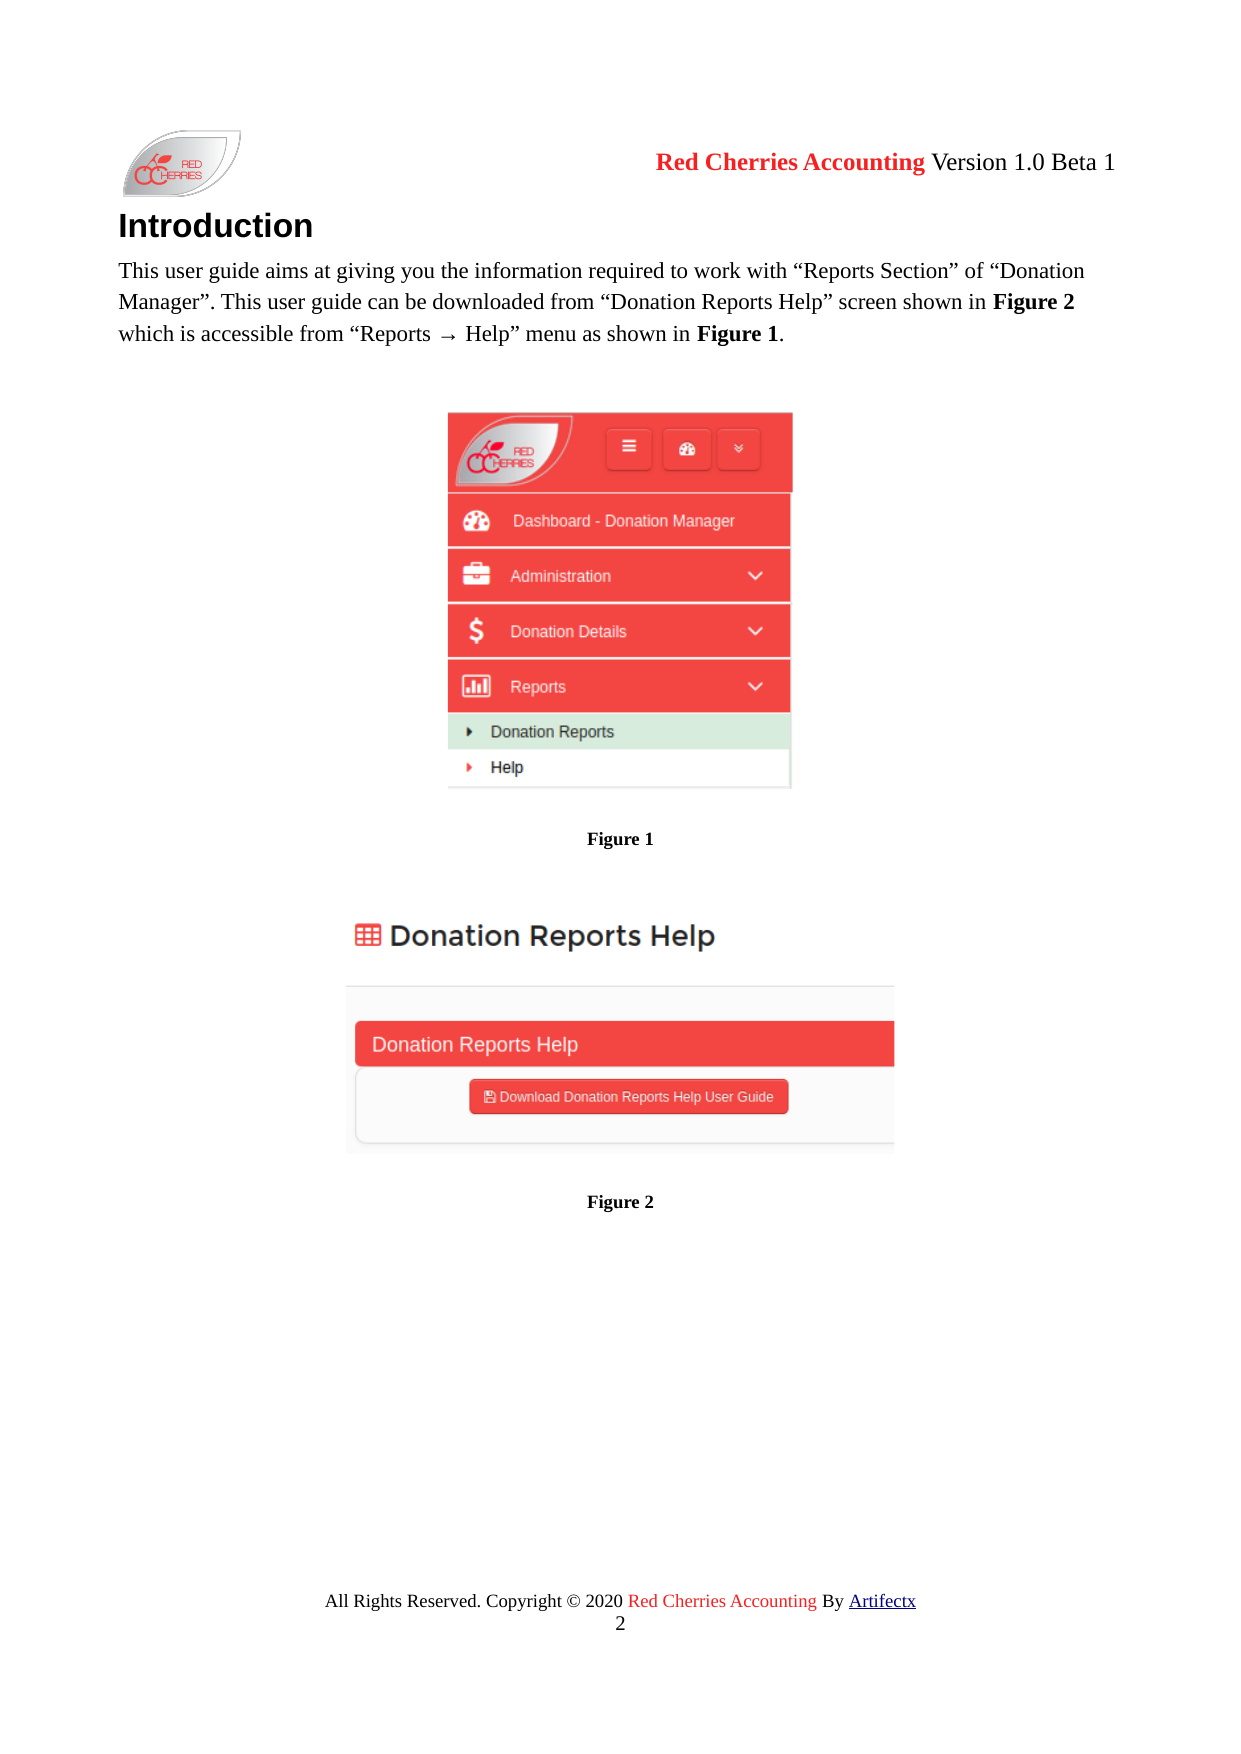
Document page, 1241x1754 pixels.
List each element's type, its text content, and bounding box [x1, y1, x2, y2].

picture [447, 412, 793, 789]
subtitle Introduction [118, 206, 1122, 244]
picture [122, 129, 242, 198]
text This user guide aims at giving you the information required to work with “Reports Section” of “Donation Manager”. This user guide can be downloaded from “Donation Reports Help” screen shown in Figure 2 which is accessible from “Reports → Help” menu as shown in Figure 1. [118, 257, 1122, 346]
picture [346, 914, 895, 1154]
text Figure 1 [118, 827, 1122, 849]
text Figure 2 [118, 1191, 1122, 1212]
